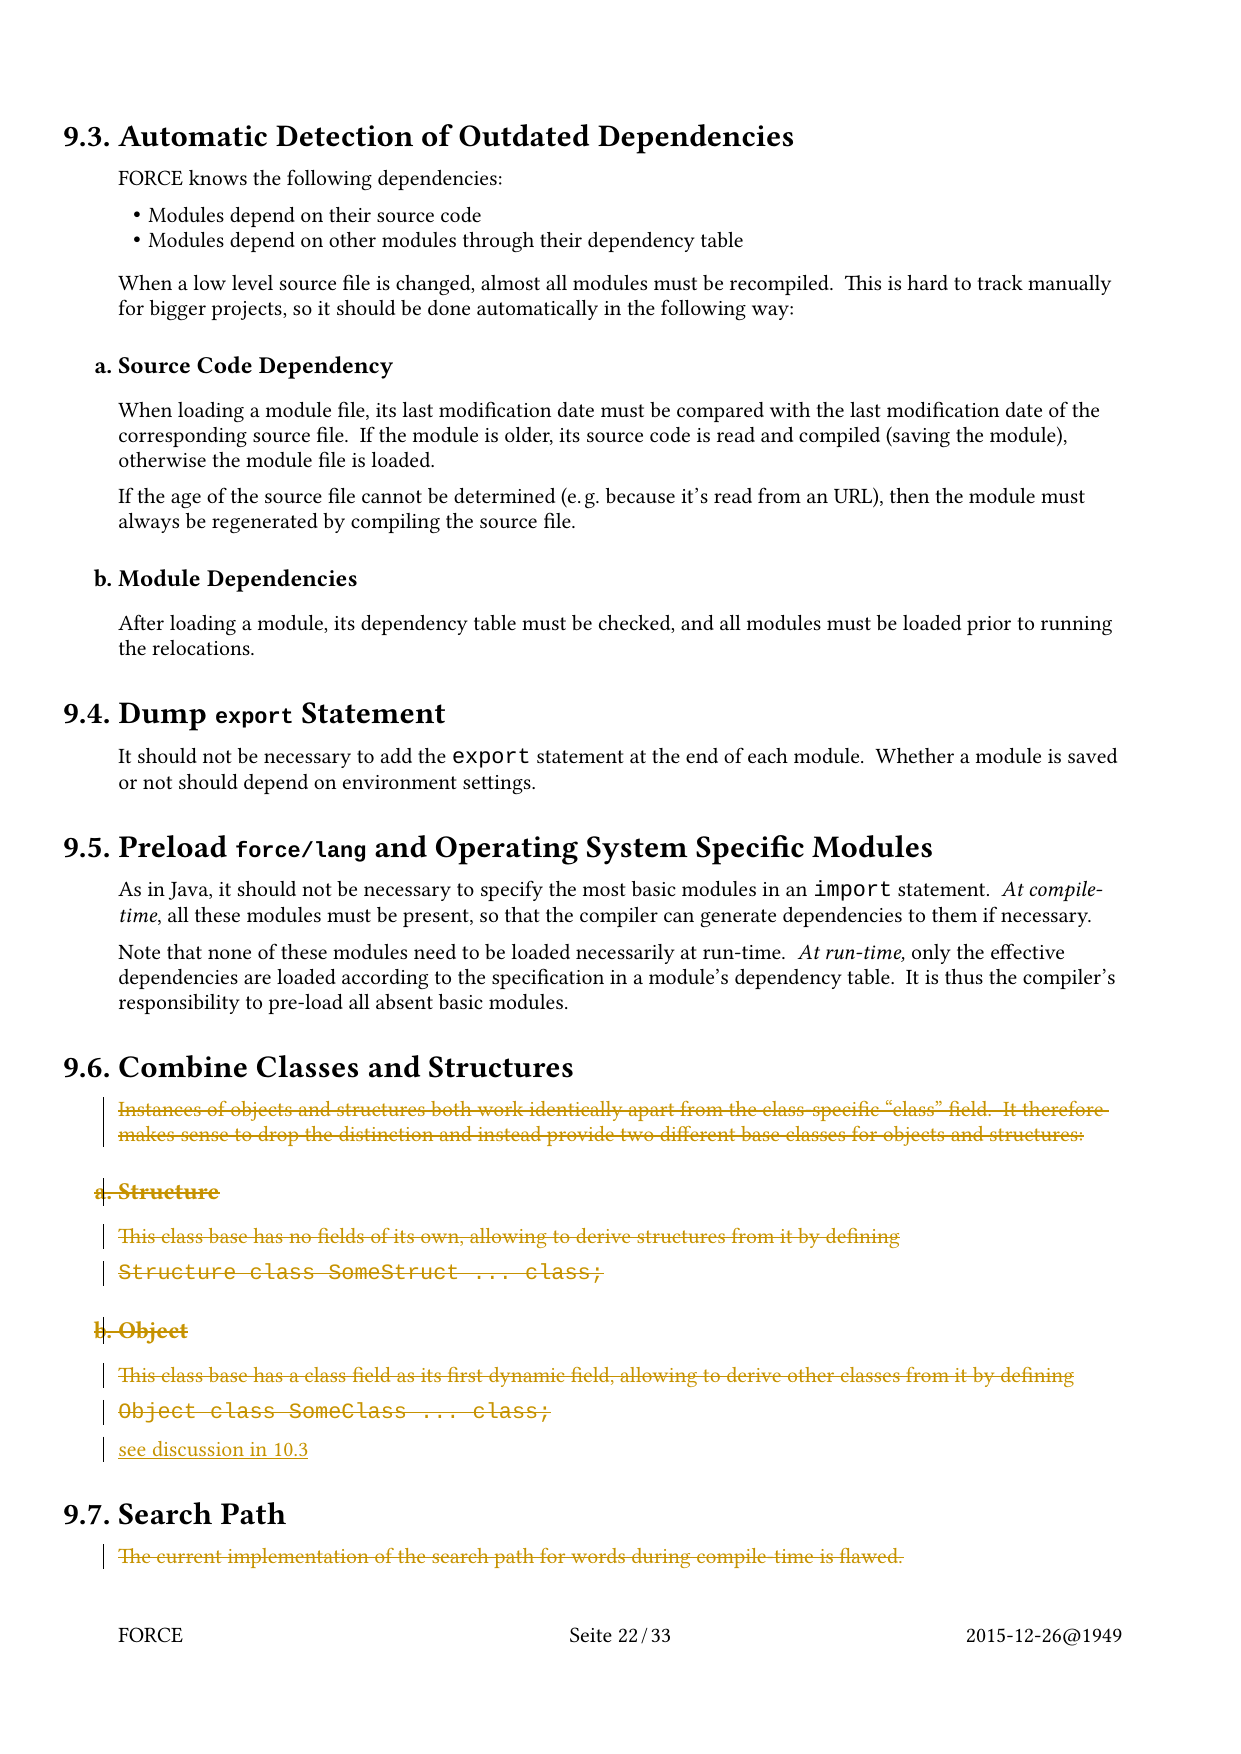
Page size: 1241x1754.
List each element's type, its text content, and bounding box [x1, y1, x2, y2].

text FORCE knows the following dependencies: [118, 166, 1122, 191]
text It should not be necessary to add the export statement at the end of each module. Whether a module is saved or not should depend on environment settings. [118, 743, 1122, 794]
text When a low level source file is changed, almost all modules must be recompiled. This is hard to track manually for bigger projects, so it should be done automatically in the following way: [118, 271, 1122, 321]
text see discussion in 10.3 [118, 1437, 1122, 1462]
text As in Java, it should not be necessary to specify the most basic modules in an import statement. At compile-time, all these modules must be present, so that the compiler can generate dependencies to them if necessary. [118, 877, 1122, 928]
subtitle Dump export Statement [118, 696, 1122, 731]
text If the age of the source file cannot be determined (e. g. because it’s read from an URL), then the module must always be regenerated by compiling the source file. [118, 484, 1122, 534]
subtitle Source Code Dependency [118, 352, 1122, 379]
text When loading a module file, its last modification date must be compared with the last modification date of the corresponding source file. If the module is older, its source code is read and compiled (saving the module), otherwise the module file is loaded. [118, 398, 1122, 472]
subtitle Module Dependencies [118, 565, 1122, 593]
subtitle Automatic Detection of Outdated Dependencies [118, 118, 1122, 154]
list Modules depend on their source code [133, 203, 1122, 228]
subtitle Combine Classes and Structures [118, 1049, 1122, 1085]
list Modules depend on other modules through their dependency table [133, 228, 1122, 253]
subtitle Search Path [118, 1496, 1122, 1532]
text Note that none of these modules need to be loaded necessarily at run-time. At run-time, only the effective dependencies are loaded according to the specification in a module’s dependency table. It is thus the compiler’s responsibility to pre-load all absent basic modules. [118, 940, 1122, 1015]
text After loading a module, its dependency table must be checked, and all modules must be loaded prior to running the relocations. [118, 611, 1122, 661]
subtitle Preload force/lang and Operating System Specific Modules [118, 829, 1122, 865]
